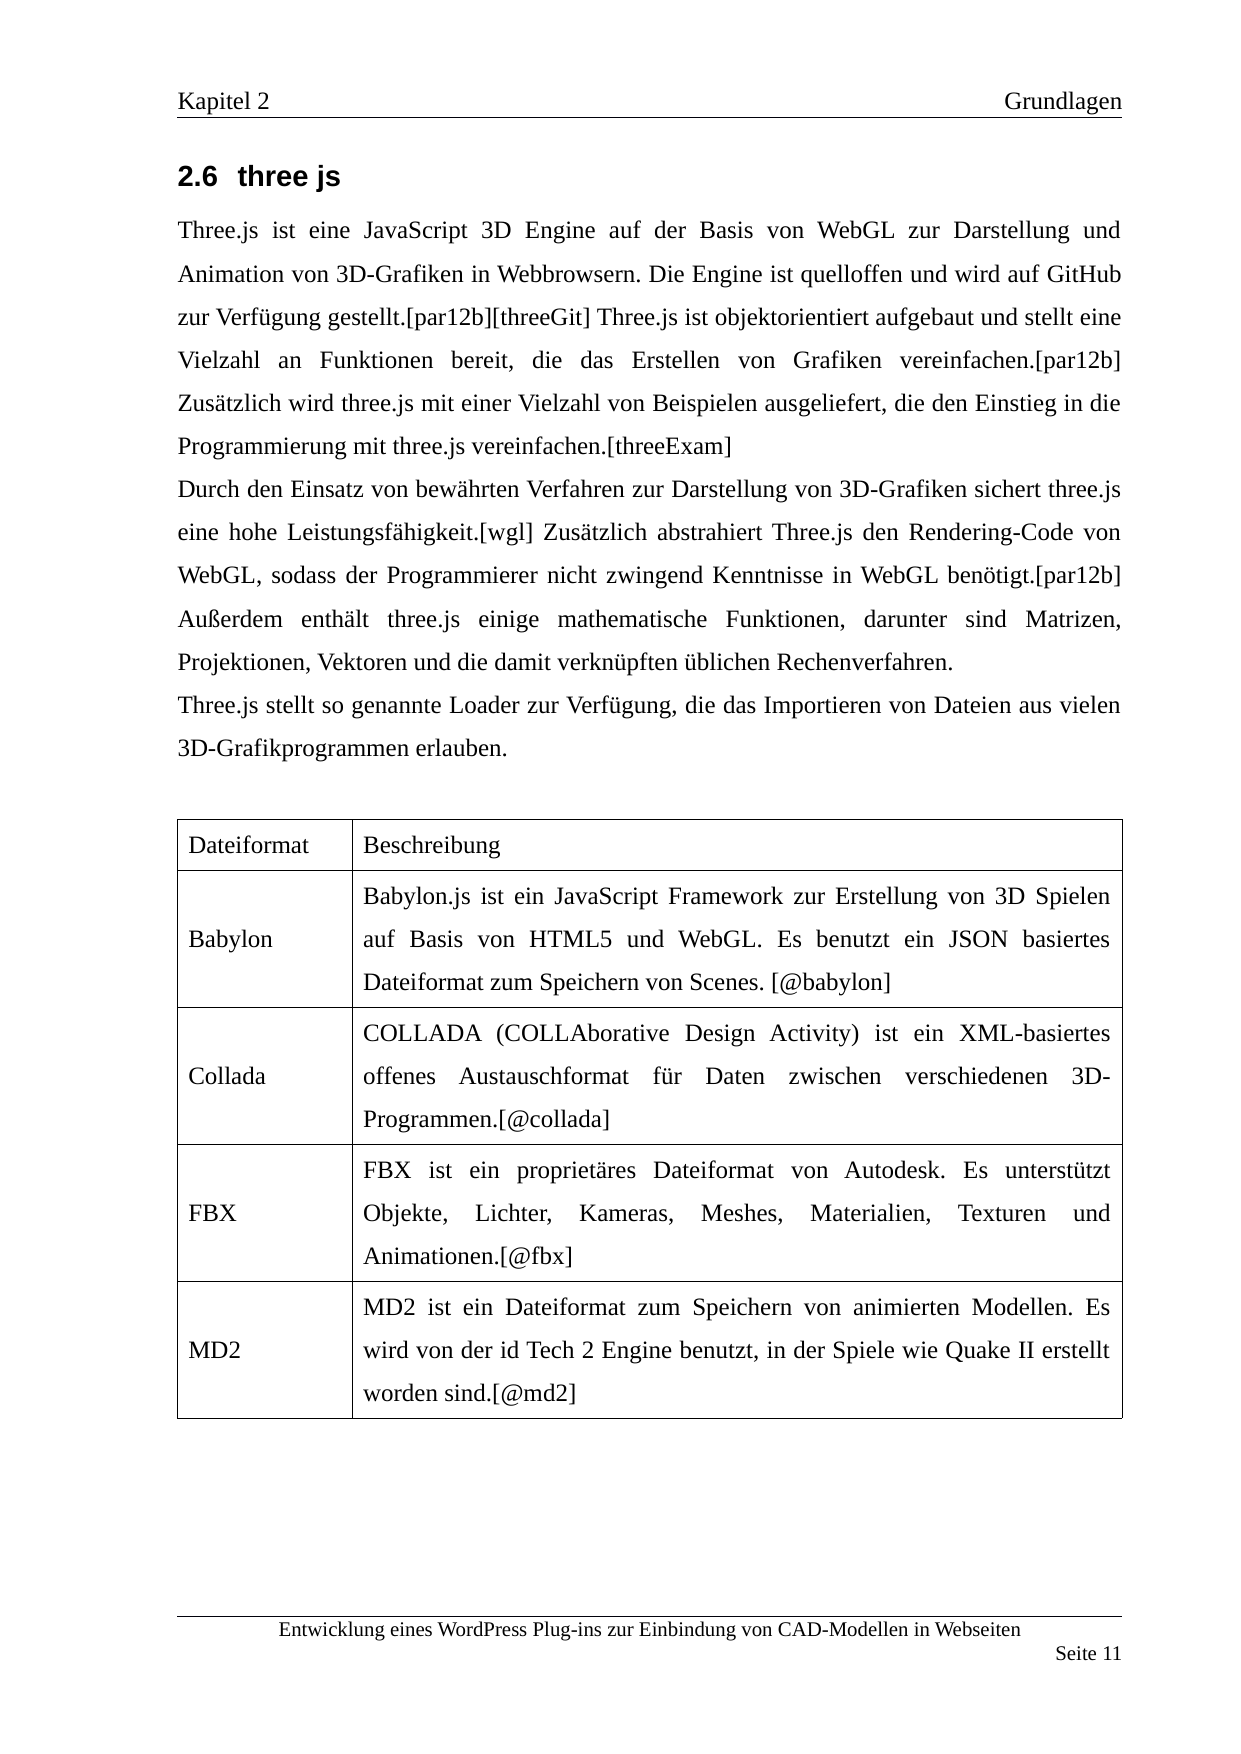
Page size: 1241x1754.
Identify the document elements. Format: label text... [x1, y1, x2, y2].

table_cell FBX ist ein proprietäres Dateiformat von Autodesk. Es unterstützt Objekte, Lichter, Kameras, Meshes, Materialien, Texturen und Animationen.[@fbx] [353, 1145, 1122, 1281]
table_cell Babylon.js ist ein JavaScript Framework zur Erstellung von 3D Spielen auf Basis von HTML5 und WebGL. Es benutzt ein JSON basiertes Dateiformat zum Speichern von Scenes. [@babylon] [353, 871, 1122, 1007]
table_header Beschreibung [353, 820, 1122, 870]
text Durch den Einsatz von bewährten Verfahren zur Darstellung von 3D-Grafiken sichert three.js eine hohe Leistungsfähigkeit.[wgl] Zusätzlich abstrahiert Three.js den Rendering-Code von WebGL, sodass der Programmierer nicht zwingend Kenntnisse in WebGL benötigt.[par12b] Außerdem enthält three.js einige mathematische Funktionen, darunter sind Matrizen, Projektionen, Vektoren und die damit verknüpften üblichen Rechenverfahren. [177, 474, 1122, 676]
table_cell MD2 ist ein Dateiformat zum Speichern von animierten Modellen. Es wird von der id Tech 2 Engine benutzt, in der Spiele wie Quake II erstellt worden sind.[@md2] [353, 1282, 1122, 1418]
text Three.js ist eine JavaScript 3D Engine auf der Basis von WebGL zur Darstellung und Animation von 3D-Grafiken in Webbrowsern. Die Engine ist quelloffen und wird auf GitHub zur Verfügung gestellt.[par12b][threeGit] Three.js ist objektorientiert aufgebaut und stellt eine Vielzahl an Funktionen bereit, die das Erstellen von Grafiken vereinfachen.[par12b] Zusätzlich wird three.js mit einer Vielzahl von Beispielen ausgeliefert, die den Einstieg in die Programmierung mit three.js vereinfachen.[threeExam] [177, 216, 1122, 460]
table_cell MD2 [178, 1282, 352, 1418]
table_cell Babylon [178, 871, 352, 1007]
table_cell COLLADA (COLLAborative Design Activity) ist ein XML-basiertes offenes Austauschformat für Daten zwischen verschiedenen 3D-Programmen.[@collada] [353, 1008, 1122, 1144]
subtitle three js [177, 159, 1122, 193]
table_cell FBX [178, 1145, 352, 1281]
table_header Dateiformat [178, 820, 352, 870]
table_cell Collada [178, 1008, 352, 1144]
text Three.js stellt so genannte Loader zur Verfügung, die das Importieren von Dateien aus vielen 3D-Grafikprogrammen erlauben. [177, 690, 1122, 762]
